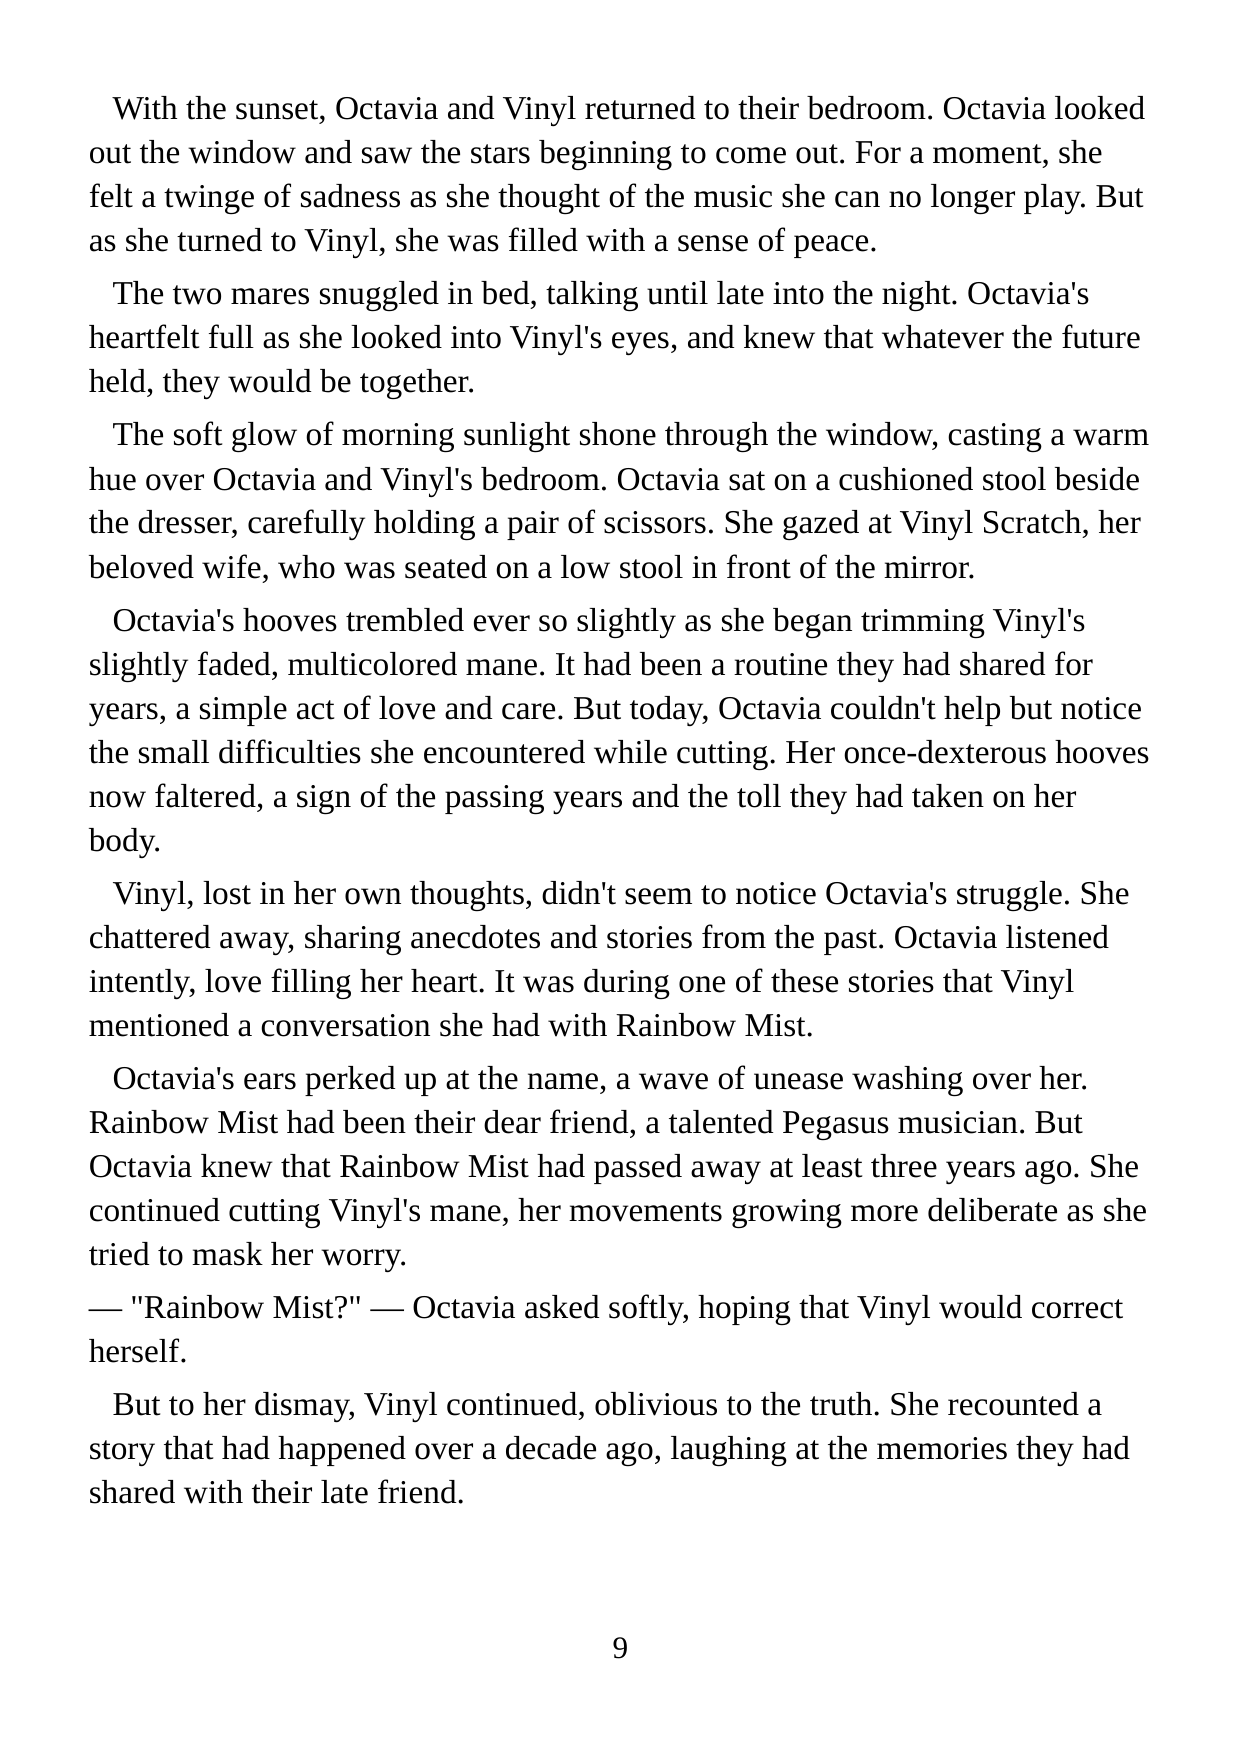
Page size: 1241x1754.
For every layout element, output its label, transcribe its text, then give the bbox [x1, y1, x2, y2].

text Vinyl, lost in her own thoughts, didn't seem to notice Octavia's struggle. She chattered away, sharing anecdotes and stories from the past. Octavia listened intently, love filling her heart. It was during one of these stories that Vinyl mentioned a conversation she had with Rainbow Mist. [88, 873, 1152, 1043]
text But to her dismay, Vinyl continued, oblivious to the truth. She recounted a story that had happened over a decade ago, laughing at the memories they had shared with their late friend. [88, 1384, 1152, 1511]
text Octavia's hooves trembled ever so slightly as she began trimming Vinyl's slightly faded, multicolored mane. It had been a routine they had shared for years, a simple act of love and care. But today, Octavia couldn't help but notice the small difficulties she encountered while cutting. Her once-dexterous hooves now faltered, a sign of the passing years and the toll they had taken on her body. [88, 600, 1152, 858]
text Octavia's ears perked up at the name, a wave of unease washing over her. Rainbow Mist had been their dear friend, a talented Pegasus musician. But Octavia knew that Rainbow Mist had passed away at least three years ago. She continued cutting Vinyl's mane, her movements growing more deliberate as she tried to mask her worry. [88, 1058, 1152, 1273]
text — "Rainbow Mist?" — Octavia asked softly, hoping that Vinyl would correct herself. [88, 1287, 1152, 1370]
text The two mares snuggled in bed, talking until late into the night. Octavia's heartfelt full as she looked into Vinyl's eyes, and knew that whatever the future held, they would be together. [88, 274, 1152, 400]
text With the sunset, Octavia and Vinyl returned to their bedroom. Octavia looked out the window and saw the stars beginning to come out. For a moment, she felt a twinge of sadness as she thought of the music she can no longer play. But as she turned to Vinyl, she was filled with a sense of peace. [88, 88, 1152, 259]
text The soft glow of morning sunlight shone through the window, casting a warm hue over Octavia and Vinyl's bedroom. Octavia sat on a cushioned stool beside the dresser, carefully holding a pair of scissors. She gazed at Vinyl Scratch, her beloved wife, who was seated on a low stool in front of the mirror. [88, 415, 1152, 585]
